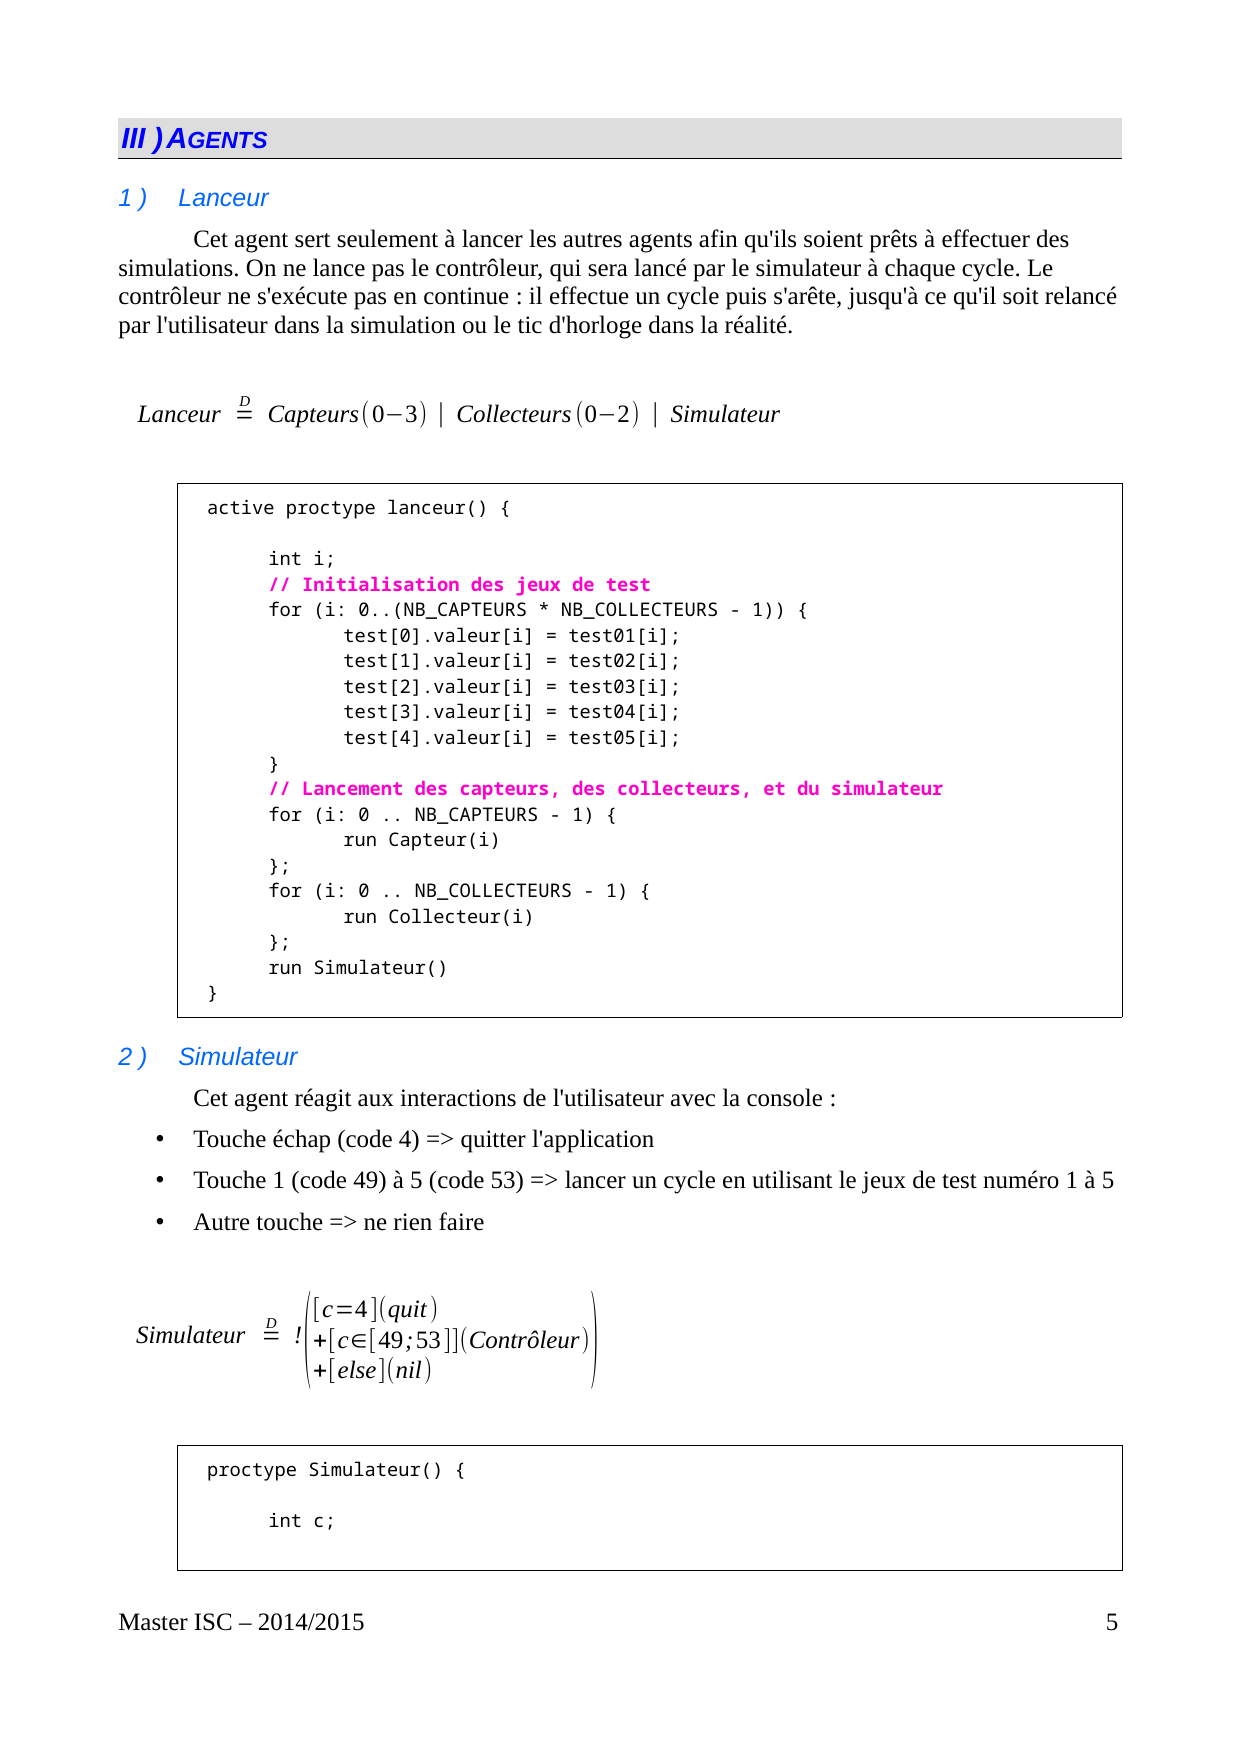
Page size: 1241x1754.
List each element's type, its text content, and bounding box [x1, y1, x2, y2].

list Touche échap (code 4) => quitter l'application [156, 1124, 1122, 1153]
text } [178, 738, 1122, 763]
text run Simulateur() [178, 942, 1122, 968]
list Touche 1 (code 49) à 5 (code 53) => lancer un cycle en utilisant le jeux de test numéro 1 à 5 [156, 1166, 1122, 1194]
text }; [178, 840, 1122, 866]
subtitle Simulateur [118, 1042, 1122, 1071]
list Autre touche => ne rien faire [156, 1207, 1122, 1236]
text // Initialisation des jeux de test [178, 559, 1122, 585]
text test[0].valeur[i] = test01[i]; [178, 610, 1122, 636]
text int c; [178, 1496, 1122, 1533]
text run Collecteur(i) [178, 891, 1122, 917]
text active proctype lanceur() { [178, 484, 1122, 520]
subtitle Agents [118, 118, 1122, 158]
text Cet agent sert seulement à lancer les autres agents afin qu'ils soient prêts à effectuer des simulations. On ne lance pas le contrôleur, qui sera lancé par le simulateur à chaque cycle. Le contrôleur ne s'exécute pas en continue : il effectue un cycle puis s'arête, jusqu'à ce qu'il soit relancé par l'utilisateur dans la simulation ou le tic d'horloge dans la réalité. [118, 224, 1122, 339]
text proctype Simulateur() { [178, 1446, 1122, 1482]
text test[1].valeur[i] = test02[i]; [178, 636, 1122, 661]
text run Capteur(i) [178, 814, 1122, 840]
text test[4].valeur[i] = test05[i]; [178, 712, 1122, 738]
text }; [178, 917, 1122, 942]
text for (i: 0 .. NB_COLLECTEURS - 1) { [178, 866, 1122, 891]
text Cet agent réagit aux interactions de l'utilisateur avec la console : [118, 1083, 1122, 1112]
text // Lancement des capteurs, des collecteurs, et du simulateur [178, 763, 1122, 789]
text for (i: 0 .. NB_CAPTEURS - 1) { [178, 789, 1122, 814]
text } [178, 968, 1122, 1017]
text test[2].valeur[i] = test03[i]; [178, 661, 1122, 687]
text for (i: 0..(NB_CAPTEURS * NB_COLLECTEURS - 1)) { [178, 585, 1122, 610]
text test[3].valeur[i] = test04[i]; [178, 687, 1122, 712]
subtitle Lanceur [118, 183, 1122, 211]
text int i; [178, 534, 1122, 559]
